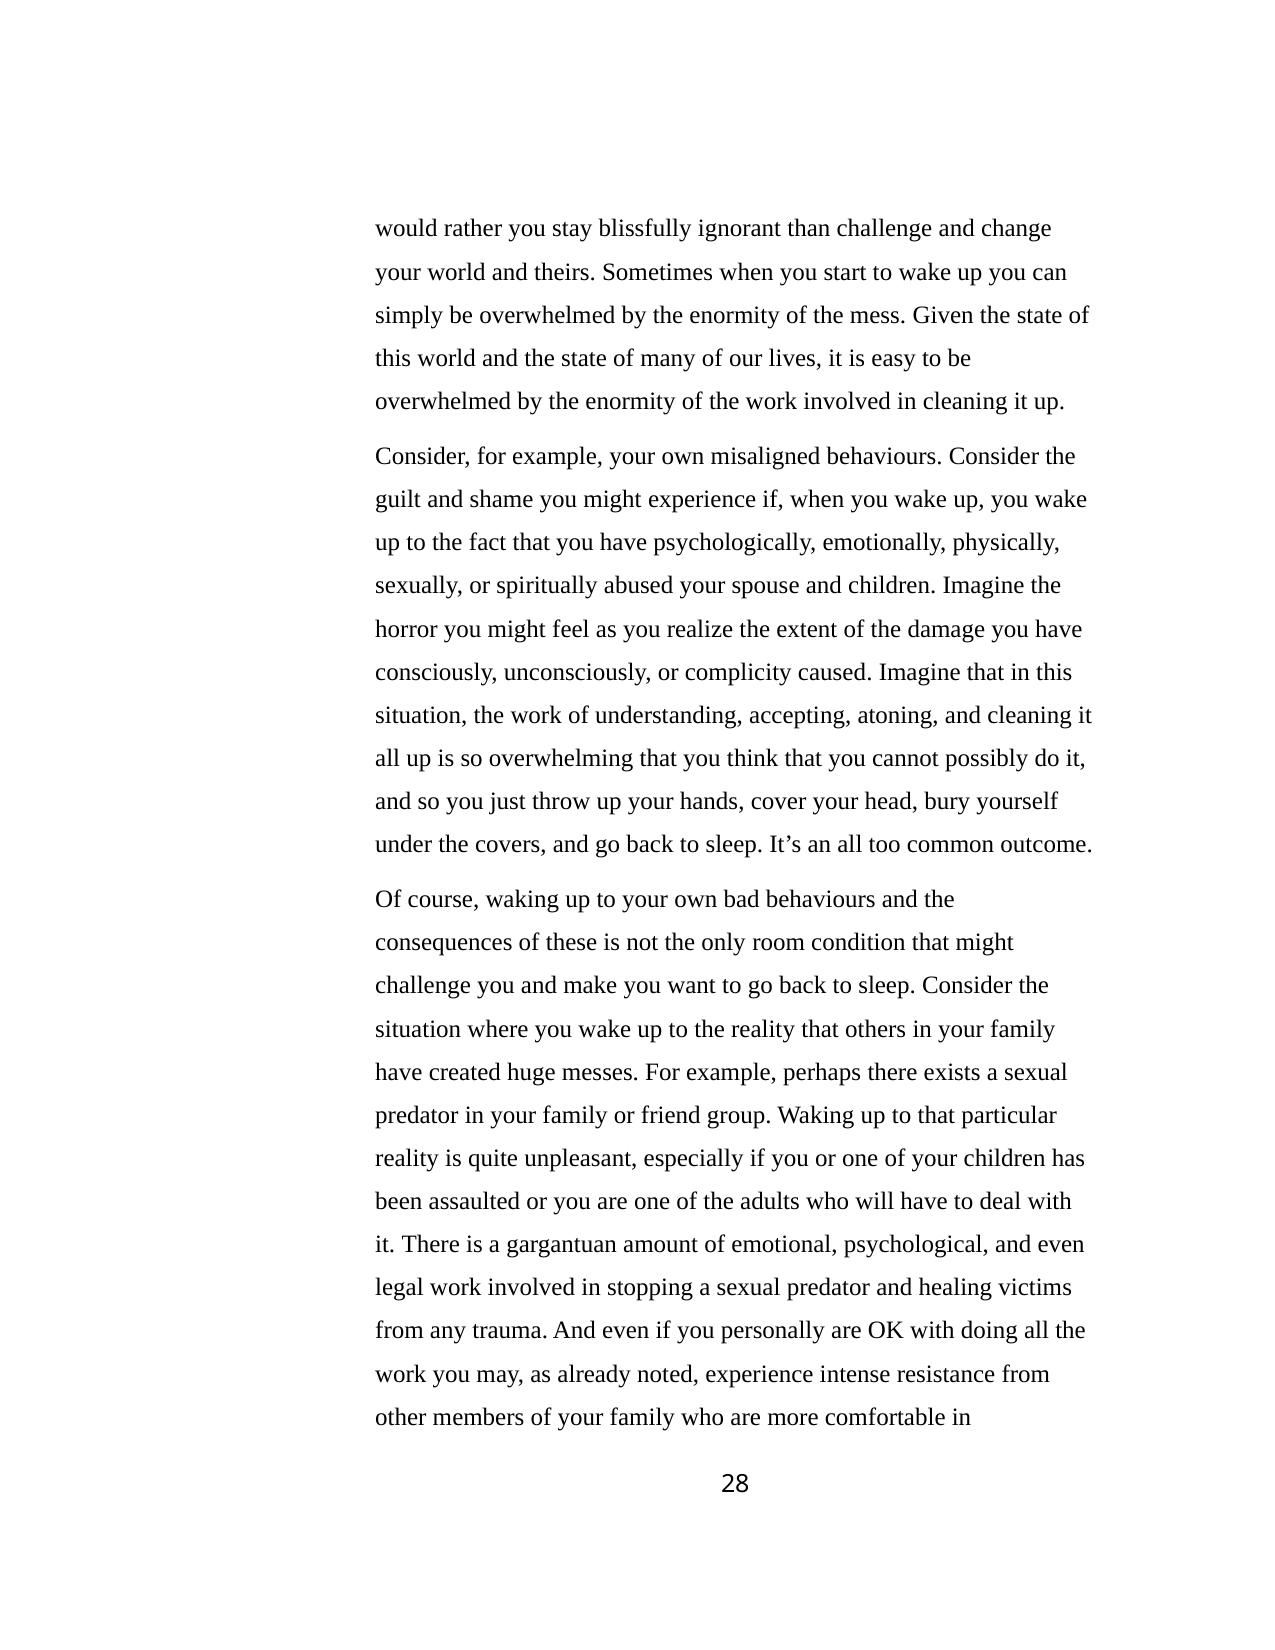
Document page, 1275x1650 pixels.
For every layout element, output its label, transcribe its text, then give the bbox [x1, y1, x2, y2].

text Of course, waking up to your own bad behaviours and the consequences of these is not the only room condition that might challenge you and make you want to go back to sleep. Consider the situation where you wake up to the reality that others in your family have created huge messes. For example, perhaps there exists a sexual predator in your family or friend group. Waking up to that particular reality is quite unpleasant, especially if you or one of your children has been assaulted or you are one of the adults who will have to deal with it. There is a gargantuan amount of emotional, psychological, and even legal work involved in stopping a sexual predator and healing victims from any trauma. And even if you personally are OK with doing all the work you may, as already noted, experience intense resistance from other members of your family who are more comfortable in [375, 884, 1095, 1431]
text would rather you stay blissfully ignorant than challenge and change your world and theirs. Sometimes when you start to wake up you can simply be overwhelmed by the enormity of the mess. Given the state of this world and the state of many of our lives, it is easy to be overwhelmed by the enormity of the work involved in cleaning it up. [375, 213, 1095, 415]
text Consider, for example, your own misaligned behaviours. Consider the guilt and shame you might experience if, when you wake up, you wake up to the fact that you have psychologically, emotionally, physically, sexually, or spiritually abused your spouse and children. Imagine the horror you might feel as you realize the extent of the damage you have consciously, unconsciously, or complicity caused. Imagine that in this situation, the work of understanding, accepting, atoning, and cleaning it all up is so overwhelming that you think that you cannot possibly do it, and so you just throw up your hands, cover your head, bury yourself under the covers, and go back to sleep. It’s an all too common outcome. [375, 441, 1095, 858]
